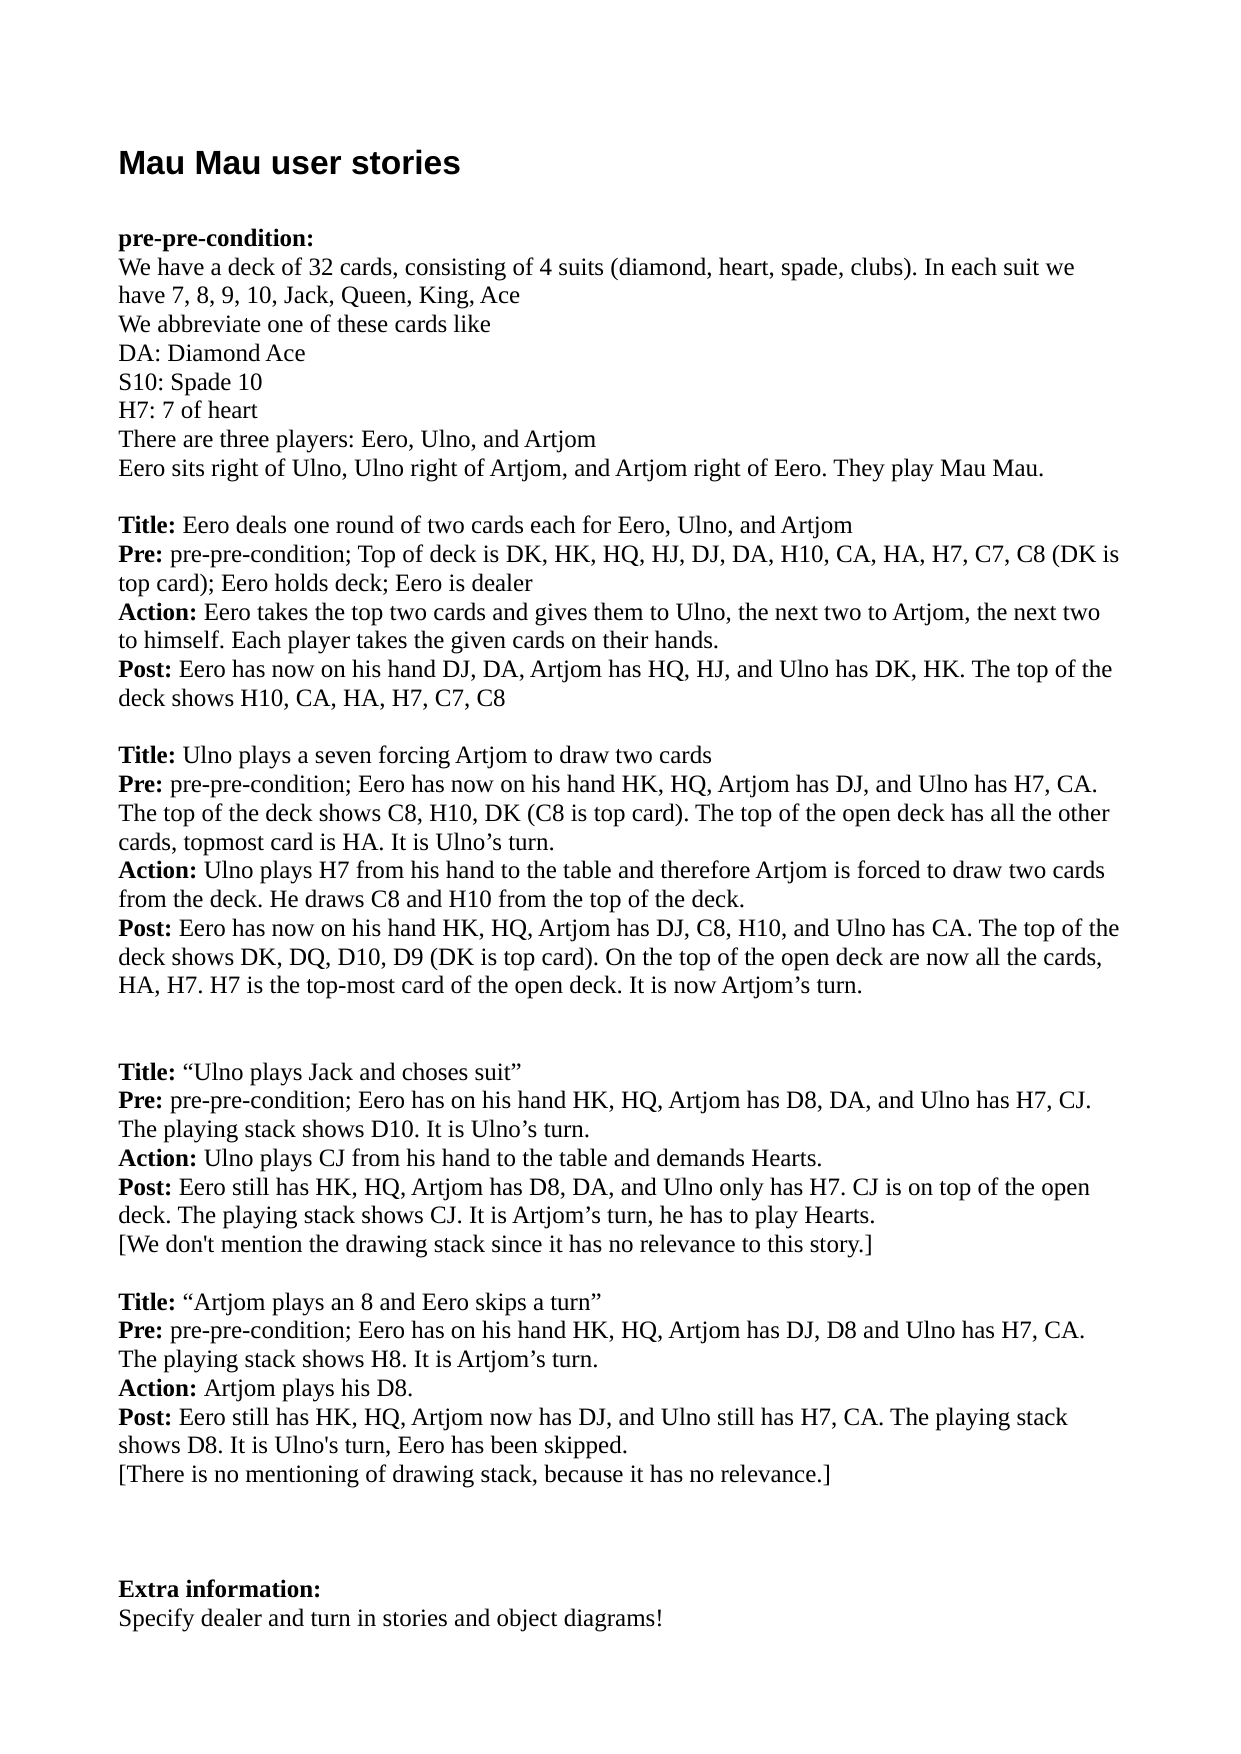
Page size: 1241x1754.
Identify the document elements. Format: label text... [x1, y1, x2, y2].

subtitle Mau Mau user stories [118, 143, 1122, 182]
text Post: Eero has now on his hand HK, HQ, Artjom has DJ, C8, H10, and Ulno has CA. The top of the deck shows DK, DQ, D10, D9 (DK is top card). On the top of the open deck are now all the cards, HA, H7. H7 is the top-most card of the open deck. It is now Artjom’s turn. [118, 913, 1122, 999]
text We have a deck of 32 cards, consisting of 4 suits (diamond, heart, spade, clubs). In each suit we have 7, 8, 9, 10, Jack, Queen, King, Ace [118, 252, 1122, 309]
text Title: “Artjom plays an 8 and Eero skips a turn” [118, 1287, 1122, 1316]
text Post: Eero still has HK, HQ, Artjom has D8, DA, and Ulno only has H7. CJ is on top of the open deck. The playing stack shows CJ. It is Artjom’s turn, he has to play Hearts. [118, 1172, 1122, 1229]
text S10: Spade 10 [118, 367, 1122, 396]
text Action: Ulno plays CJ from his hand to the table and demands Hearts. [118, 1143, 1122, 1172]
text We abbreviate one of these cards like [118, 309, 1122, 338]
text Extra information: [118, 1574, 1122, 1603]
text Pre: pre-pre-condition; Eero has on his hand HK, HQ, Artjom has D8, DA, and Ulno has H7, CJ. The playing stack shows D10. It is Ulno’s turn. [118, 1086, 1122, 1143]
text Post: Eero has now on his hand DJ, DA, Artjom has HQ, HJ, and Ulno has DK, HK. The top of the deck shows H10, CA, HA, H7, C7, C8 [118, 654, 1122, 712]
text Pre: pre-pre-condition; Eero has now on his hand HK, HQ, Artjom has DJ, and Ulno has H7, CA. The top of the deck shows C8, H10, DK (C8 is top card). The top of the open deck has all the other cards, topmost card is HA. It is Ulno’s turn. [118, 769, 1122, 856]
text Title: “Ulno plays Jack and choses suit” [118, 1057, 1122, 1086]
text Eero sits right of Ulno, Ulno right of Artjom, and Artjom right of Eero. They play Mau Mau. [118, 453, 1122, 482]
text Pre: pre-pre-condition; Top of deck is DK, HK, HQ, HJ, DJ, DA, H10, CA, HA, H7, C7, C8 (DK is top card); Eero holds deck; Eero is dealer [118, 539, 1122, 597]
text H7: 7 of heart [118, 396, 1122, 424]
text Title: Eero deals one round of two cards each for Eero, Ulno, and Artjom [118, 511, 1122, 539]
text [There is no mentioning of drawing stack, because it has no relevance.] [118, 1459, 1122, 1488]
text Post: Eero still has HK, HQ, Artjom now has DJ, and Ulno still has H7, CA. The playing stack shows D8. It is Ulno's turn, Eero has been skipped. [118, 1402, 1122, 1459]
text DA: Diamond Ace [118, 338, 1122, 367]
text Pre: pre-pre-condition; Eero has on his hand HK, HQ, Artjom has DJ, D8 and Ulno has H7, CA. The playing stack shows H8. It is Artjom’s turn. [118, 1316, 1122, 1373]
text Title: Ulno plays a seven forcing Artjom to draw two cards [118, 741, 1122, 769]
text Specify dealer and turn in stories and object diagrams! [118, 1603, 1122, 1632]
text pre-pre-condition: [118, 223, 1122, 252]
text [We don't mention the drawing stack since it has no relevance to this story.] [118, 1229, 1122, 1258]
text Action: Artjom plays his D8. [118, 1373, 1122, 1402]
text Action: Ulno plays H7 from his hand to the table and therefore Artjom is forced to draw two cards from the deck. He draws C8 and H10 from the top of the deck. [118, 856, 1122, 913]
text There are three players: Eero, Ulno, and Artjom [118, 424, 1122, 453]
text Action: Eero takes the top two cards and gives them to Ulno, the next two to Artjom, the next two to himself. Each player takes the given cards on their hands. [118, 597, 1122, 654]
